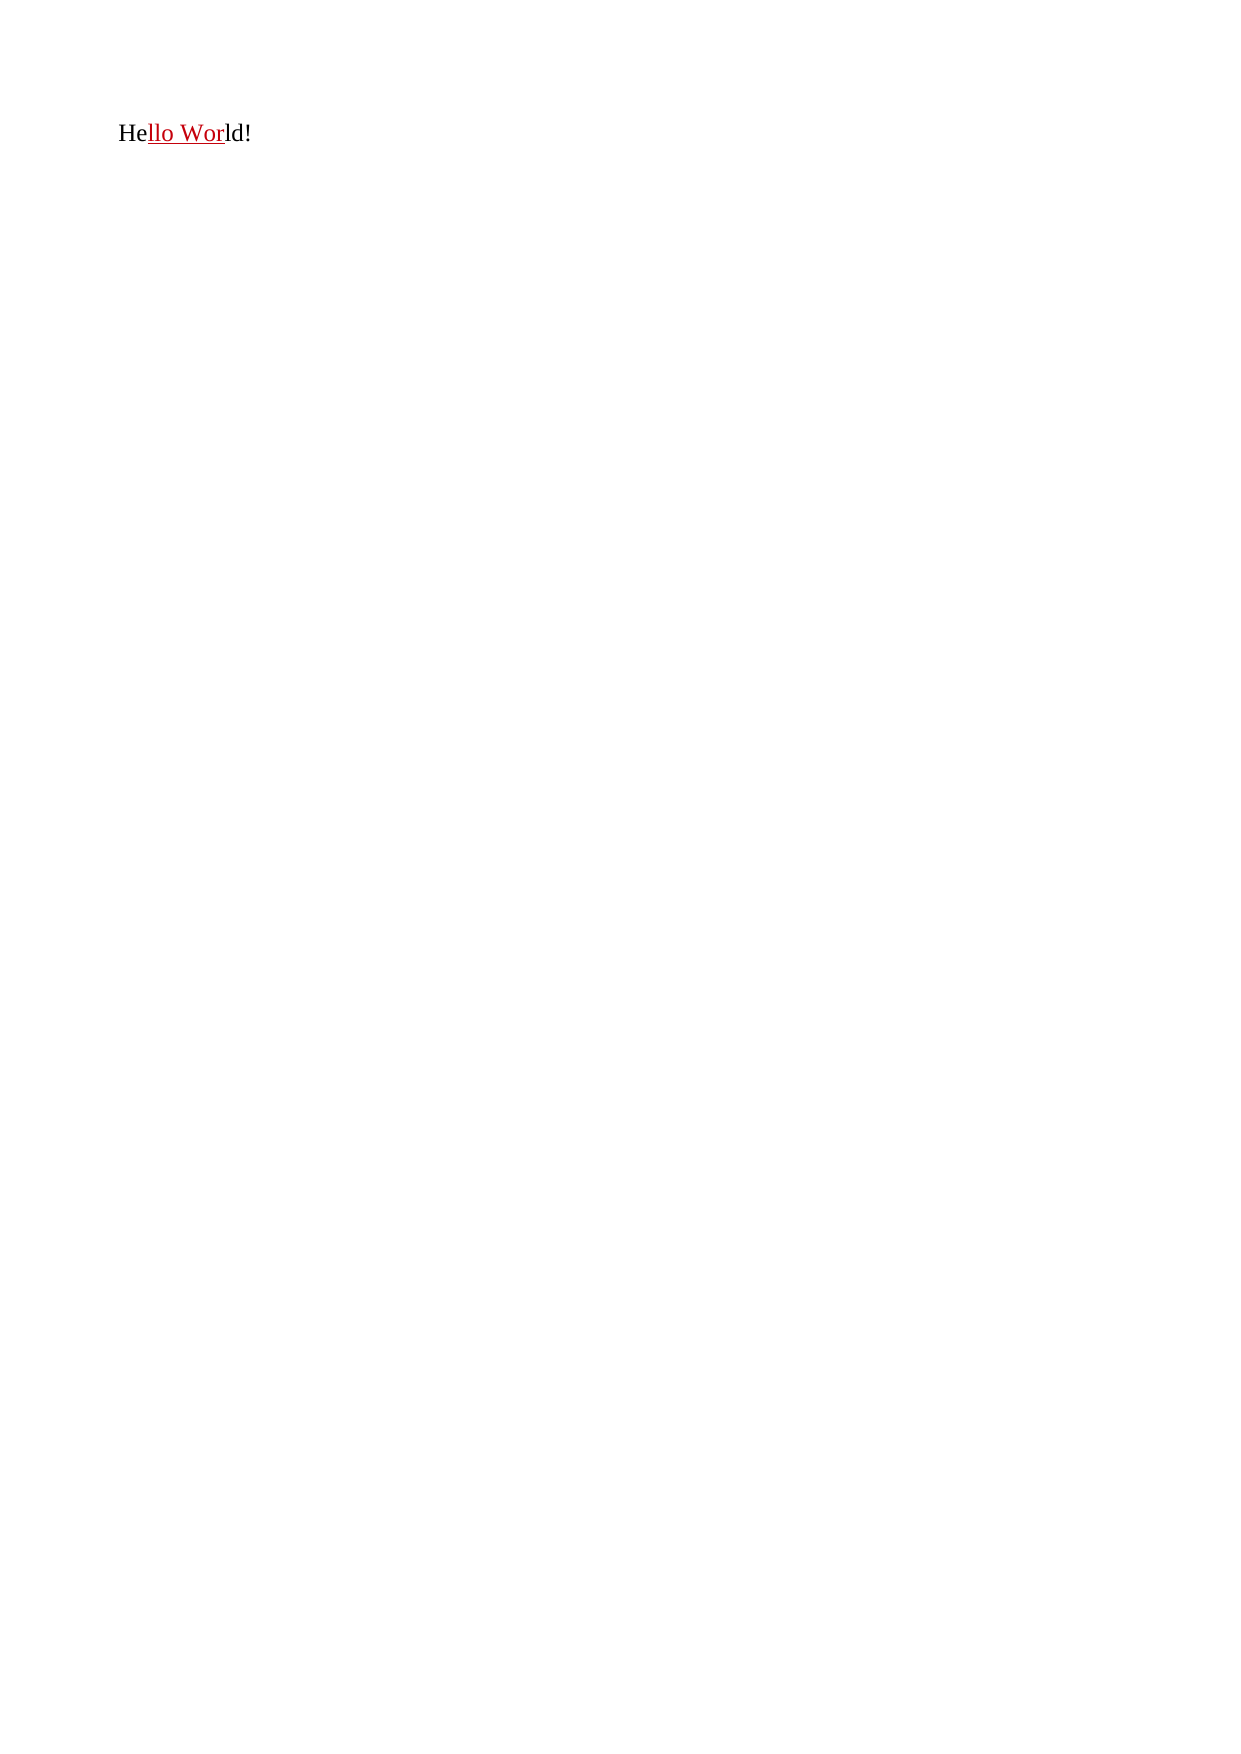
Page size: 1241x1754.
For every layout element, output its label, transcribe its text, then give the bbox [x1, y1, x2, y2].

text Hello World! [118, 118, 1122, 147]
